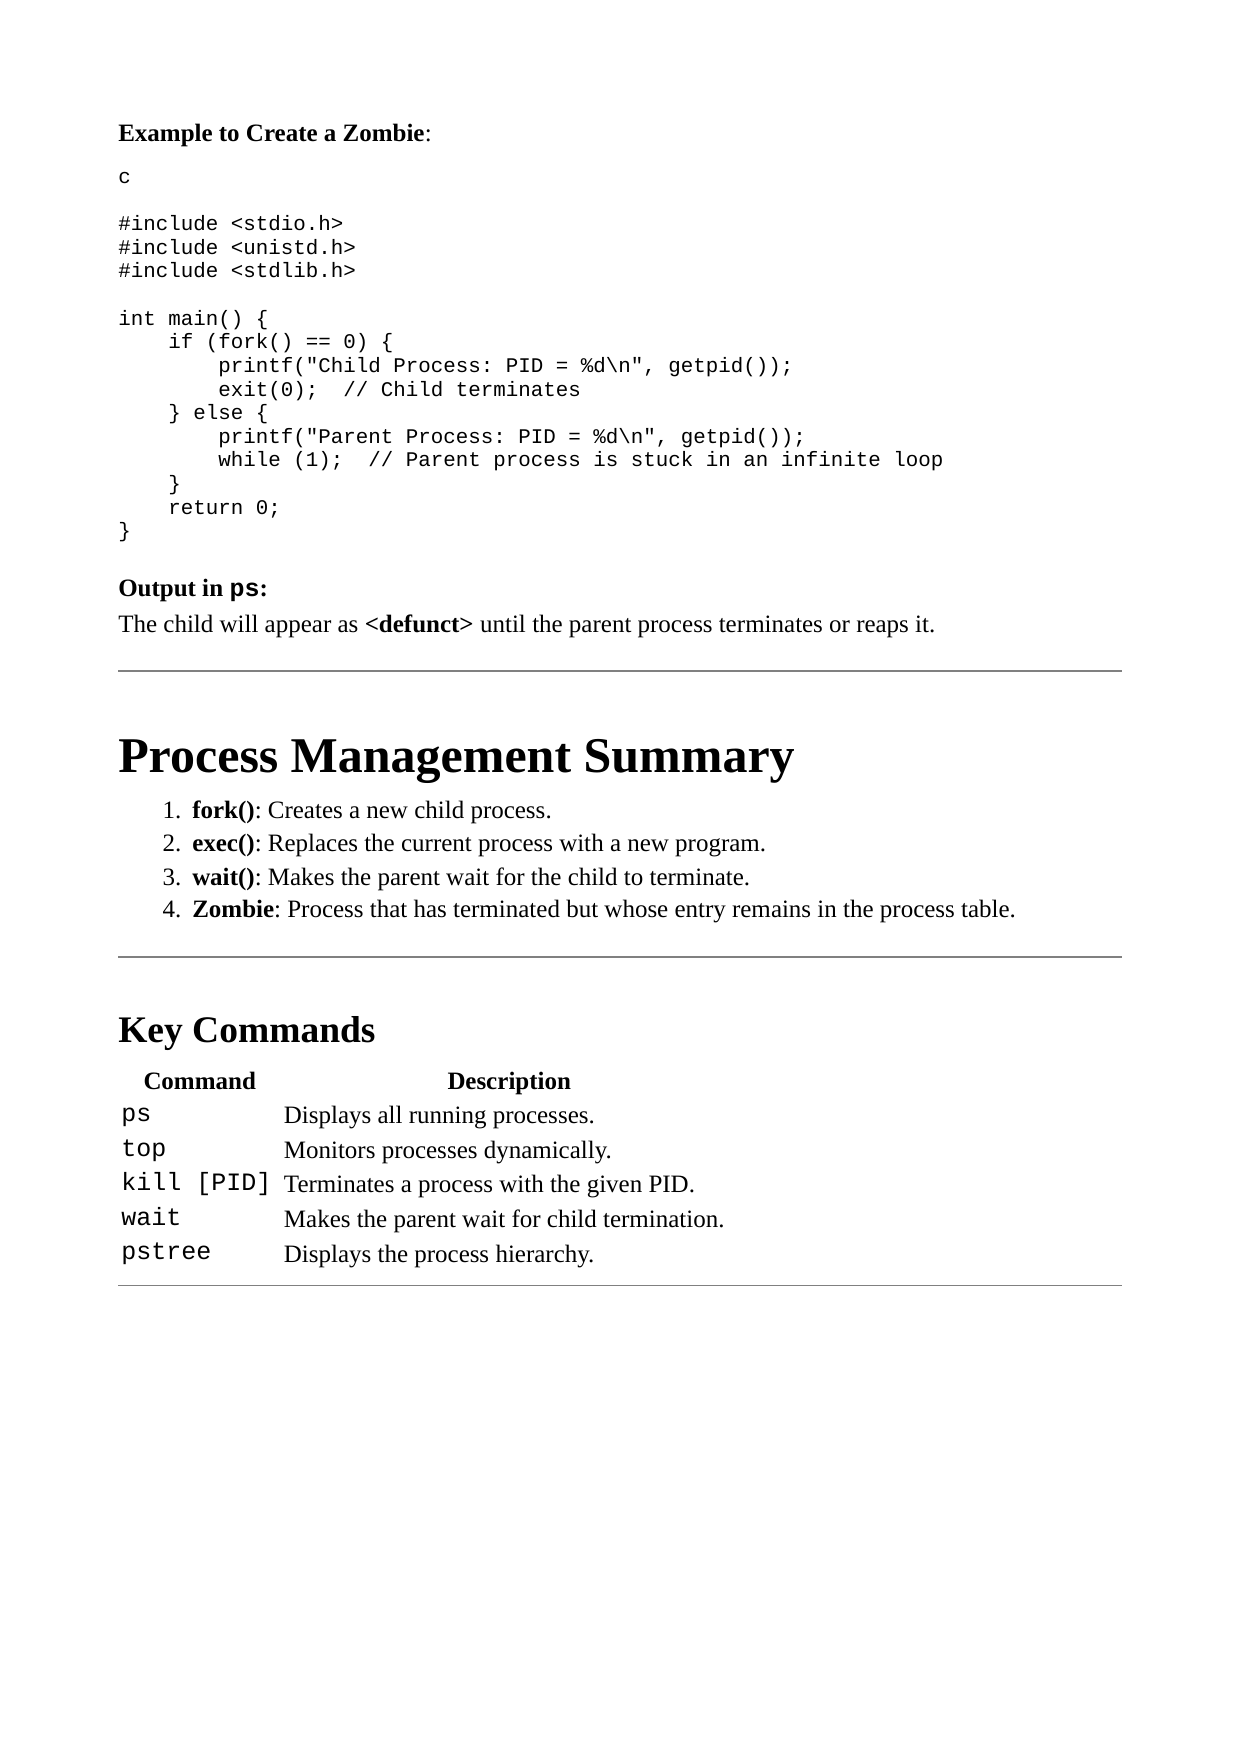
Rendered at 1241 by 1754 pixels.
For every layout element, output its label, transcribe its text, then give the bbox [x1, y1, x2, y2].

text exit(0); // Child terminates [118, 378, 1122, 402]
text while (1); // Parent process is stuck in an infinite loop [118, 449, 1122, 473]
list wait(): Makes the parent wait for the child to terminate. [162, 862, 1122, 890]
text c [118, 166, 1122, 189]
list fork(): Creates a new child process. [162, 796, 1122, 824]
table_cell pstree [118, 1236, 281, 1270]
text printf("Parent Process: PID = %d\n", getpid()); [118, 426, 1122, 449]
text if (fork() == 0) { [118, 331, 1122, 355]
subtitle Key Commands [118, 1007, 1122, 1050]
text #include <stdio.h> [118, 213, 1122, 237]
text int main() { [118, 308, 1122, 331]
table_cell Monitors processes dynamically. [281, 1132, 737, 1167]
table_header Description [281, 1063, 737, 1097]
text } else { [118, 402, 1122, 426]
table_cell Displays the process hierarchy. [281, 1236, 737, 1270]
text } [118, 473, 1122, 497]
text #include <stdlib.h> [118, 260, 1122, 284]
text #include <unistd.h> [118, 237, 1122, 260]
table_cell Makes the parent wait for child termination. [281, 1201, 737, 1236]
table_cell wait [118, 1201, 281, 1236]
text } [118, 520, 1122, 544]
list exec(): Replaces the current process with a new program. [162, 828, 1122, 857]
text printf("Child Process: PID = %d\n", getpid()); [118, 355, 1122, 378]
table_cell kill [PID] [118, 1167, 281, 1201]
table_header Command [118, 1063, 281, 1097]
table_cell Terminates a process with the given PID. [281, 1167, 737, 1201]
table_cell ps [118, 1098, 281, 1132]
list Zombie: Process that has terminated but whose entry remains in the process table. [162, 894, 1122, 923]
subtitle Process Management Summary [118, 726, 1122, 783]
table_cell top [118, 1132, 281, 1167]
text Output in ps: The child will appear as <defunct> until the parent process terminates or reaps it. [118, 573, 1122, 637]
text return 0; [118, 497, 1122, 520]
text Example to Create a Zombie: [118, 118, 1122, 147]
table_cell Displays all running processes. [281, 1098, 737, 1132]
